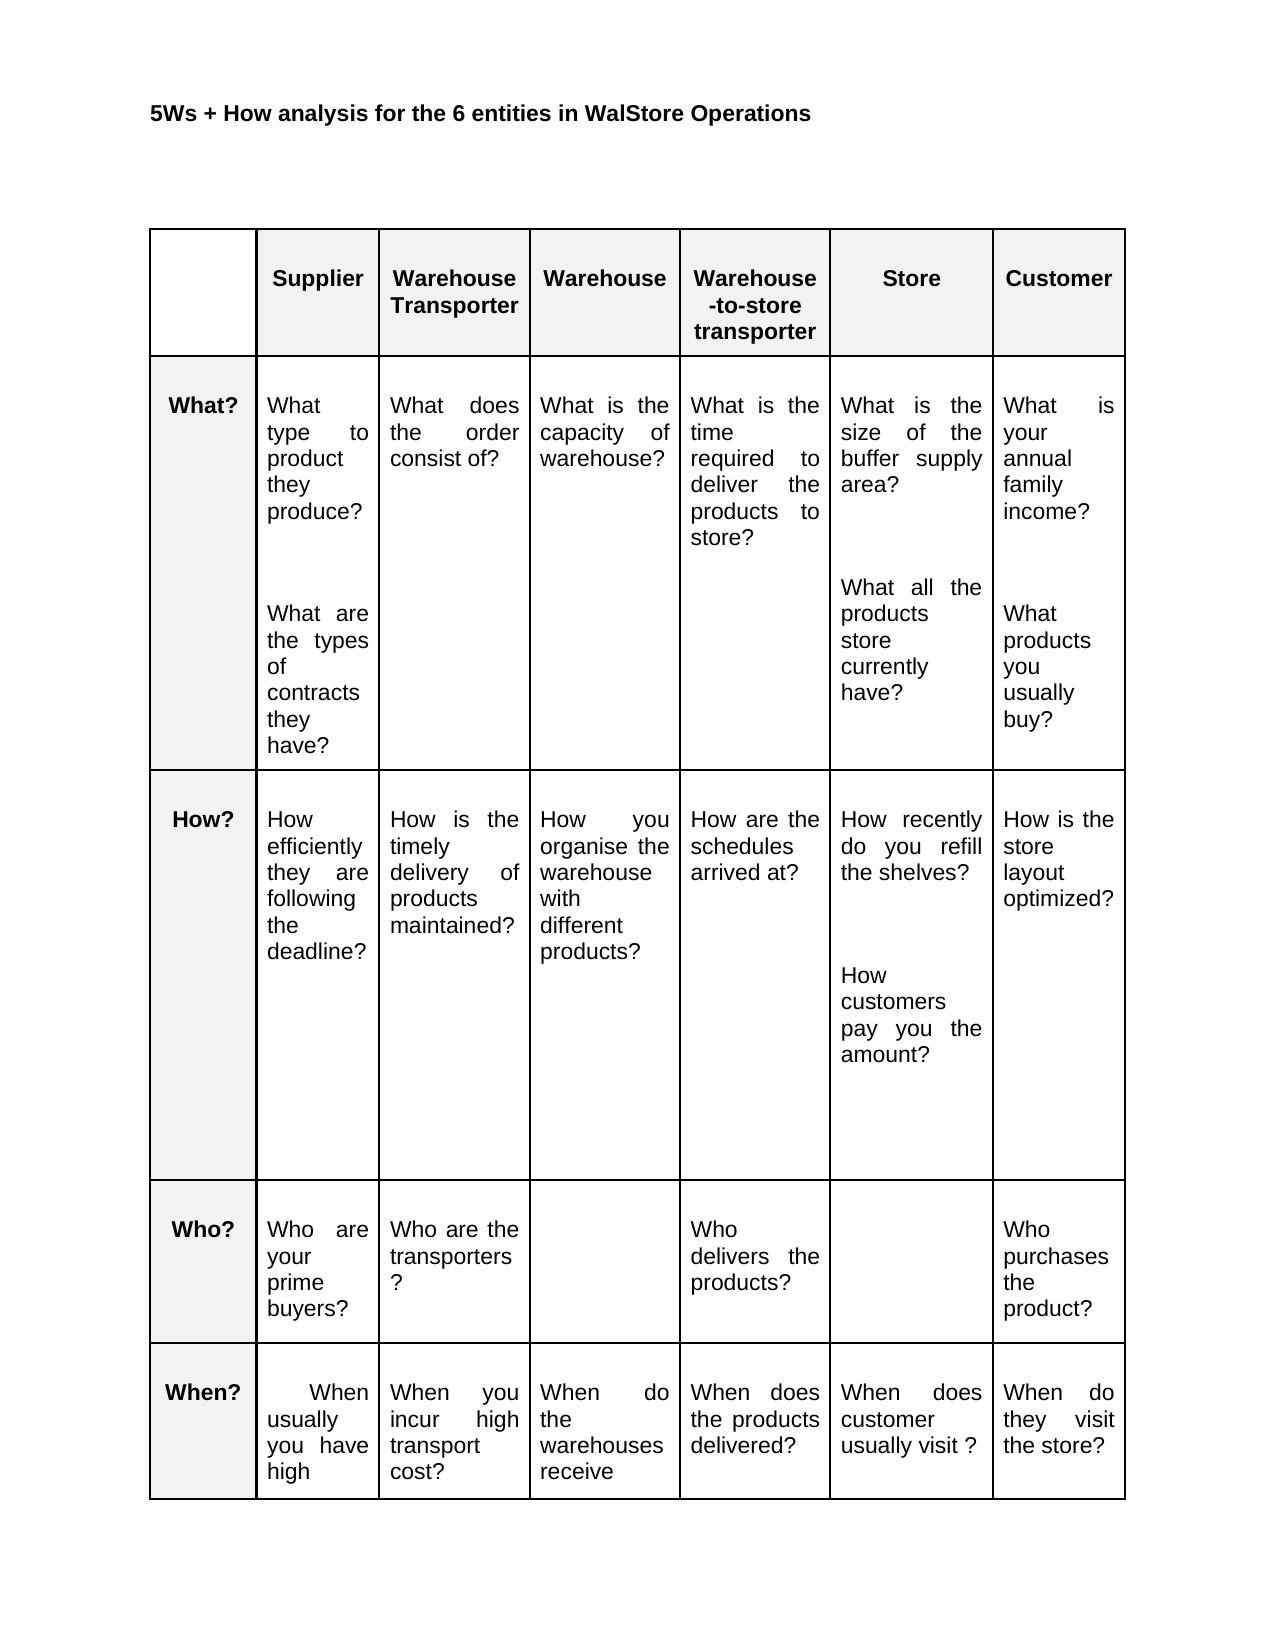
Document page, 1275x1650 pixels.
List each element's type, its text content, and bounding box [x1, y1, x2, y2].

table_header Warehouse Transporter [380, 230, 529, 355]
table_header Store [831, 230, 992, 355]
table_cell How efficiently they are following the deadline? [258, 771, 378, 1179]
table_cell When does customer usually visit ? [831, 1344, 992, 1498]
table_cell When usually you have high [258, 1344, 378, 1498]
table_header Warehouse-to-store transporter [681, 230, 829, 355]
table_cell What? [151, 357, 255, 769]
table_header [151, 230, 255, 355]
table_cell Who are your prime buyers? [258, 1181, 378, 1342]
table_cell What is your annual family income? What products you usually buy? [994, 357, 1124, 769]
table_cell How? [151, 771, 255, 1179]
table_cell When? [151, 1344, 255, 1498]
table_cell What is the time required to deliver the products to store? [681, 357, 829, 769]
table_cell What type to product they produce? What are the types of contracts they have? [258, 357, 378, 769]
table_cell What is the size of the buffer supply area? What all the products store currently have? [831, 357, 992, 769]
table_cell When do they visit the store? [994, 1344, 1124, 1498]
table_cell How are the schedules arrived at? [681, 771, 829, 1179]
table_cell How is the timely delivery of products maintained? [380, 771, 529, 1179]
table_cell What is the capacity of warehouse? [531, 357, 679, 769]
table_cell Who are the transporters? [380, 1181, 529, 1342]
table_header Supplier [258, 230, 378, 355]
table_header Warehouse [531, 230, 679, 355]
table_cell When you incur high transport cost? [380, 1344, 529, 1498]
table_cell How is the store layout optimized? [994, 771, 1124, 1179]
table_cell Who purchases the product? [994, 1181, 1124, 1342]
table_header Customer [994, 230, 1124, 355]
table_cell When do the warehouses receive [531, 1344, 679, 1498]
text 5Ws + How analysis for the 6 entities in WalStore Operations [150, 100, 1125, 126]
table_cell [831, 1181, 992, 1342]
table_cell Who delivers the products? [681, 1181, 829, 1342]
table_cell What does the order consist of? [380, 357, 529, 769]
table_cell How recently do you refill the shelves? How customers pay you the amount? [831, 771, 992, 1179]
table_cell Who? [151, 1181, 255, 1342]
table_cell [531, 1181, 679, 1342]
table_cell How you organise the warehouse with different products? [531, 771, 679, 1179]
table_cell When does the products delivered? [681, 1344, 829, 1498]
